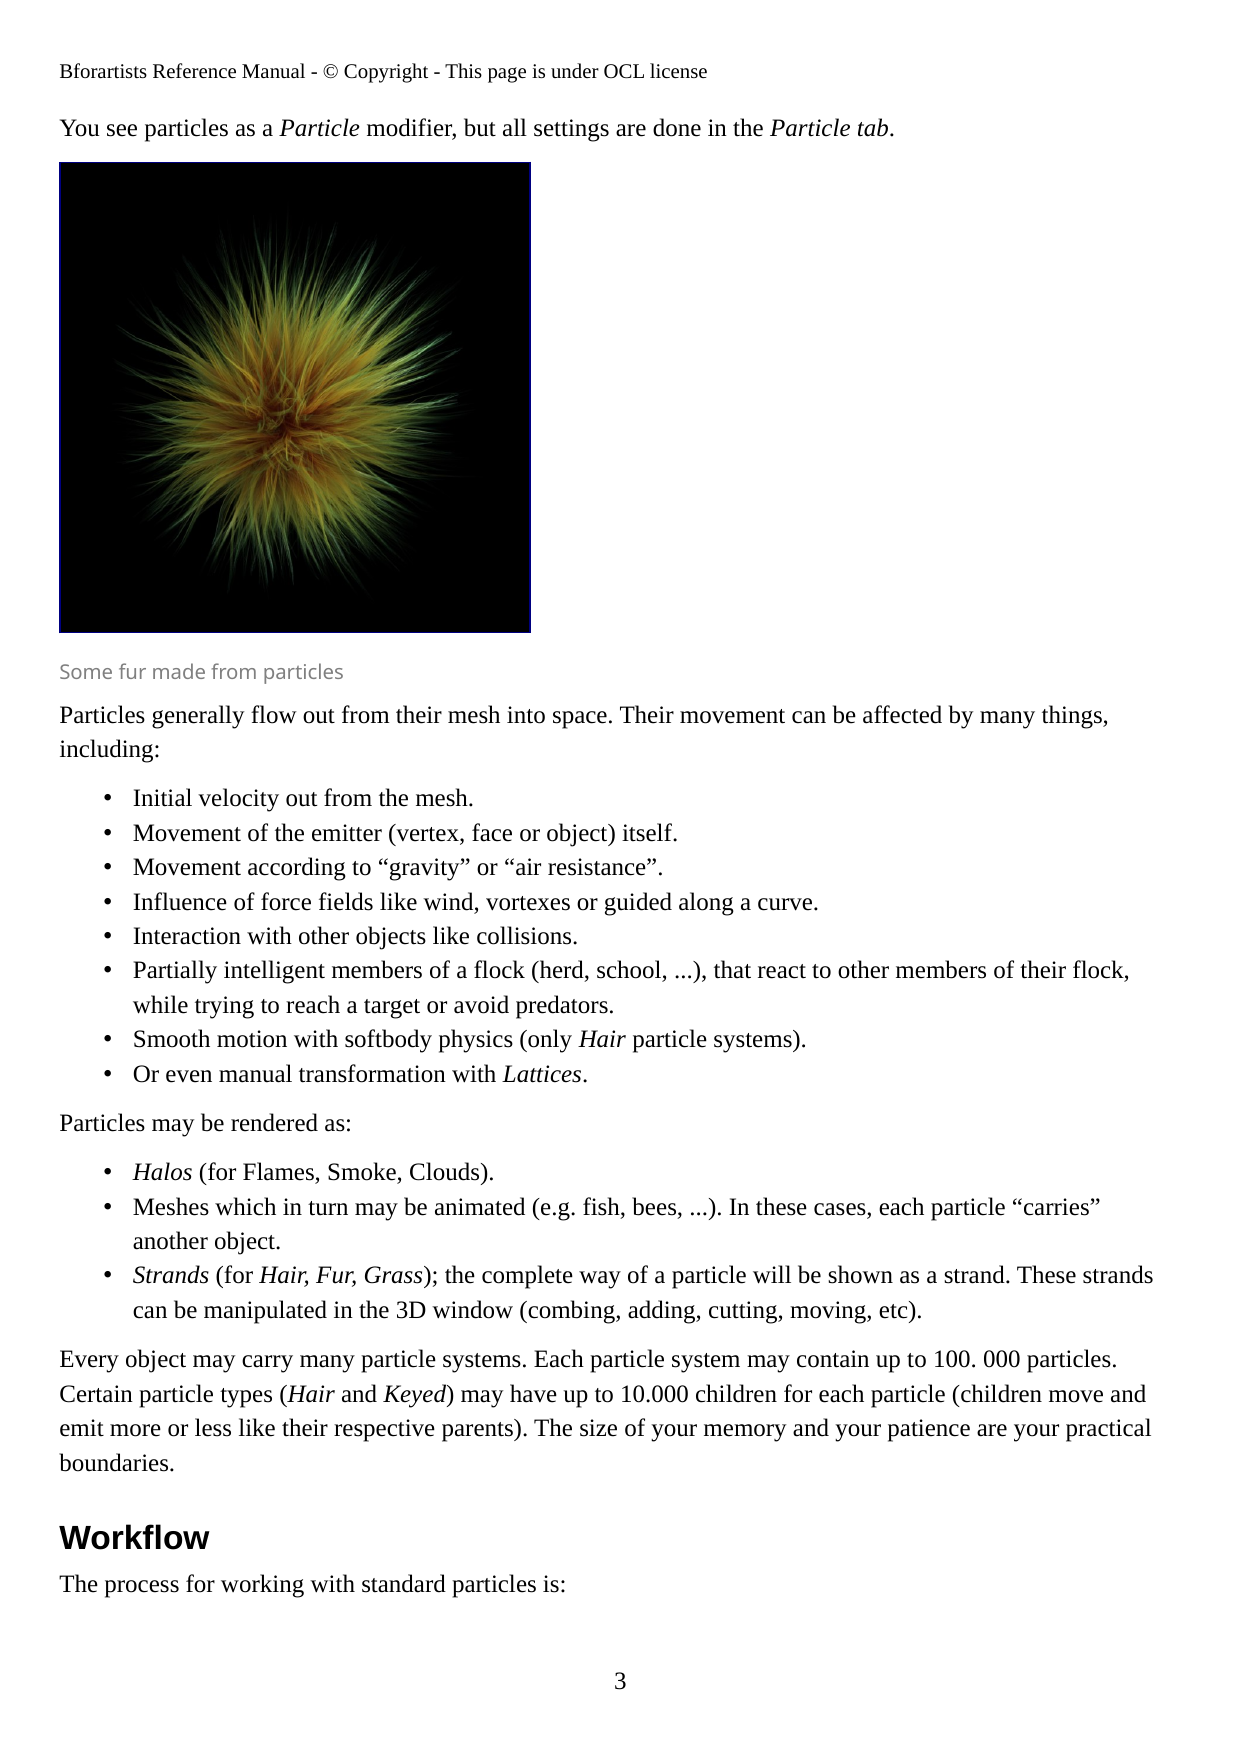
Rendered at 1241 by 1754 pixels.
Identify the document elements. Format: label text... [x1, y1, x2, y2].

list Movement of the emitter (vertex, face or object) itself. [103, 818, 1181, 846]
text Every object may carry many particle systems. Each particle system may contain up to 100. 000 particles. Certain particle types (Hair and Keyed) may have up to 10.000 children for each particle (children move and emit more or less like their respective parents). The size of your memory and your patience are your practical boundaries. [59, 1344, 1181, 1476]
text Particles generally flow out from their mesh into space. Their movement can be affected by many things, including: [59, 700, 1181, 763]
picture [61, 163, 529, 632]
text Particles may be rendered as: [59, 1108, 1181, 1137]
subtitle Workflow [59, 1517, 1181, 1556]
list Partially intelligent members of a flock (herd, school, ...), that react to other members of their flock, while trying to reach a target or avoid predators. [103, 956, 1181, 1019]
list Halos (for Flames, Smoke, Clouds). [103, 1157, 1181, 1186]
list Smooth motion with softbody physics (only Hair particle systems). [103, 1024, 1181, 1053]
text You see particles as a Particle modifier, but all settings are done in the Particle tab. [59, 113, 1181, 141]
list Strands (for Hair, Fur, Grass); the complete way of a particle will be shown as a strand. These strands can be manipulated in the 3D window (combing, adding, cutting, moving, etc). [103, 1261, 1181, 1324]
list Meshes which in turn may be animated (e.g. fish, bees, ...). In these cases, each particle “carries” another object. [103, 1192, 1181, 1255]
list Interaction with other objects like collisions. [103, 921, 1181, 950]
text Some fur made from particles [59, 654, 1181, 685]
list Influence of force fields like wind, vortexes or guided along a curve. [103, 887, 1181, 915]
list Movement according to “gravity” or “air resistance”. [103, 852, 1181, 881]
text The process for working with standard particles is: [59, 1569, 1181, 1597]
list Or even manual transformation with Lattices. [103, 1059, 1181, 1088]
list Initial velocity out from the mesh. [103, 783, 1181, 812]
